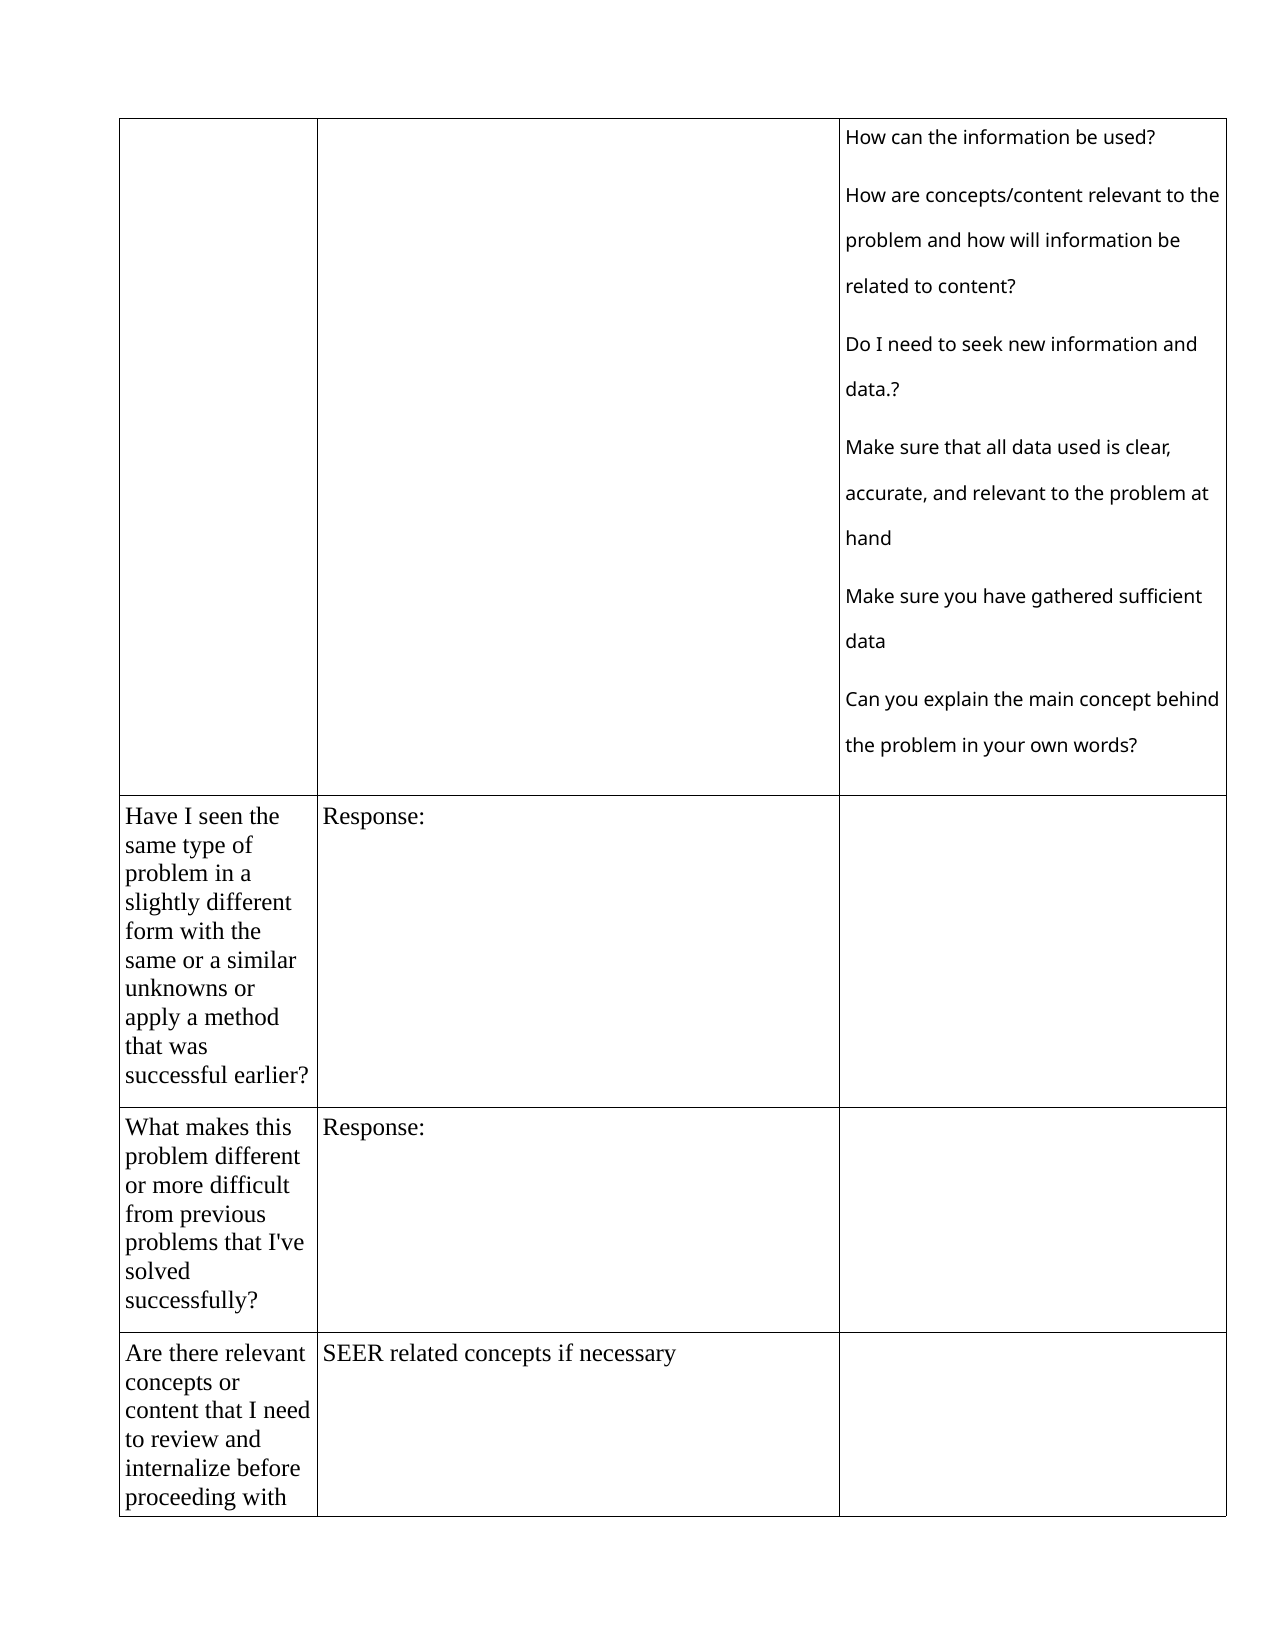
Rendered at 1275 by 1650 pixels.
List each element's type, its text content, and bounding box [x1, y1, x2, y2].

table_cell Response: [318, 1108, 839, 1332]
table_cell [840, 1333, 1226, 1516]
table_cell [840, 1108, 1226, 1332]
table_cell Are there relevant concepts or content that I need to review and internalize before proceeding with [120, 1333, 317, 1516]
table_cell How can the information be used? How are concepts/content relevant to the problem and how will information be related to content? Do I need to seek new information and data.? Make sure that all data used is clear, accurate, and relevant to the problem at hand Make sure you have gathered sufficient data Can you explain the main concept behind the problem in your own words? [840, 119, 1226, 795]
table_cell SEER related concepts if necessary [318, 1333, 839, 1516]
table_cell Response: [318, 796, 839, 1107]
table_cell What makes this problem different or more difficult from previous problems that I've solved successfully? [120, 1108, 317, 1332]
table_cell [840, 796, 1226, 1107]
table_cell Have I seen the same type of problem in a slightly different form with the same or a similar unknowns or apply a method that was successful earlier? [120, 796, 317, 1107]
table_cell [318, 119, 839, 795]
table_cell [120, 119, 317, 795]
